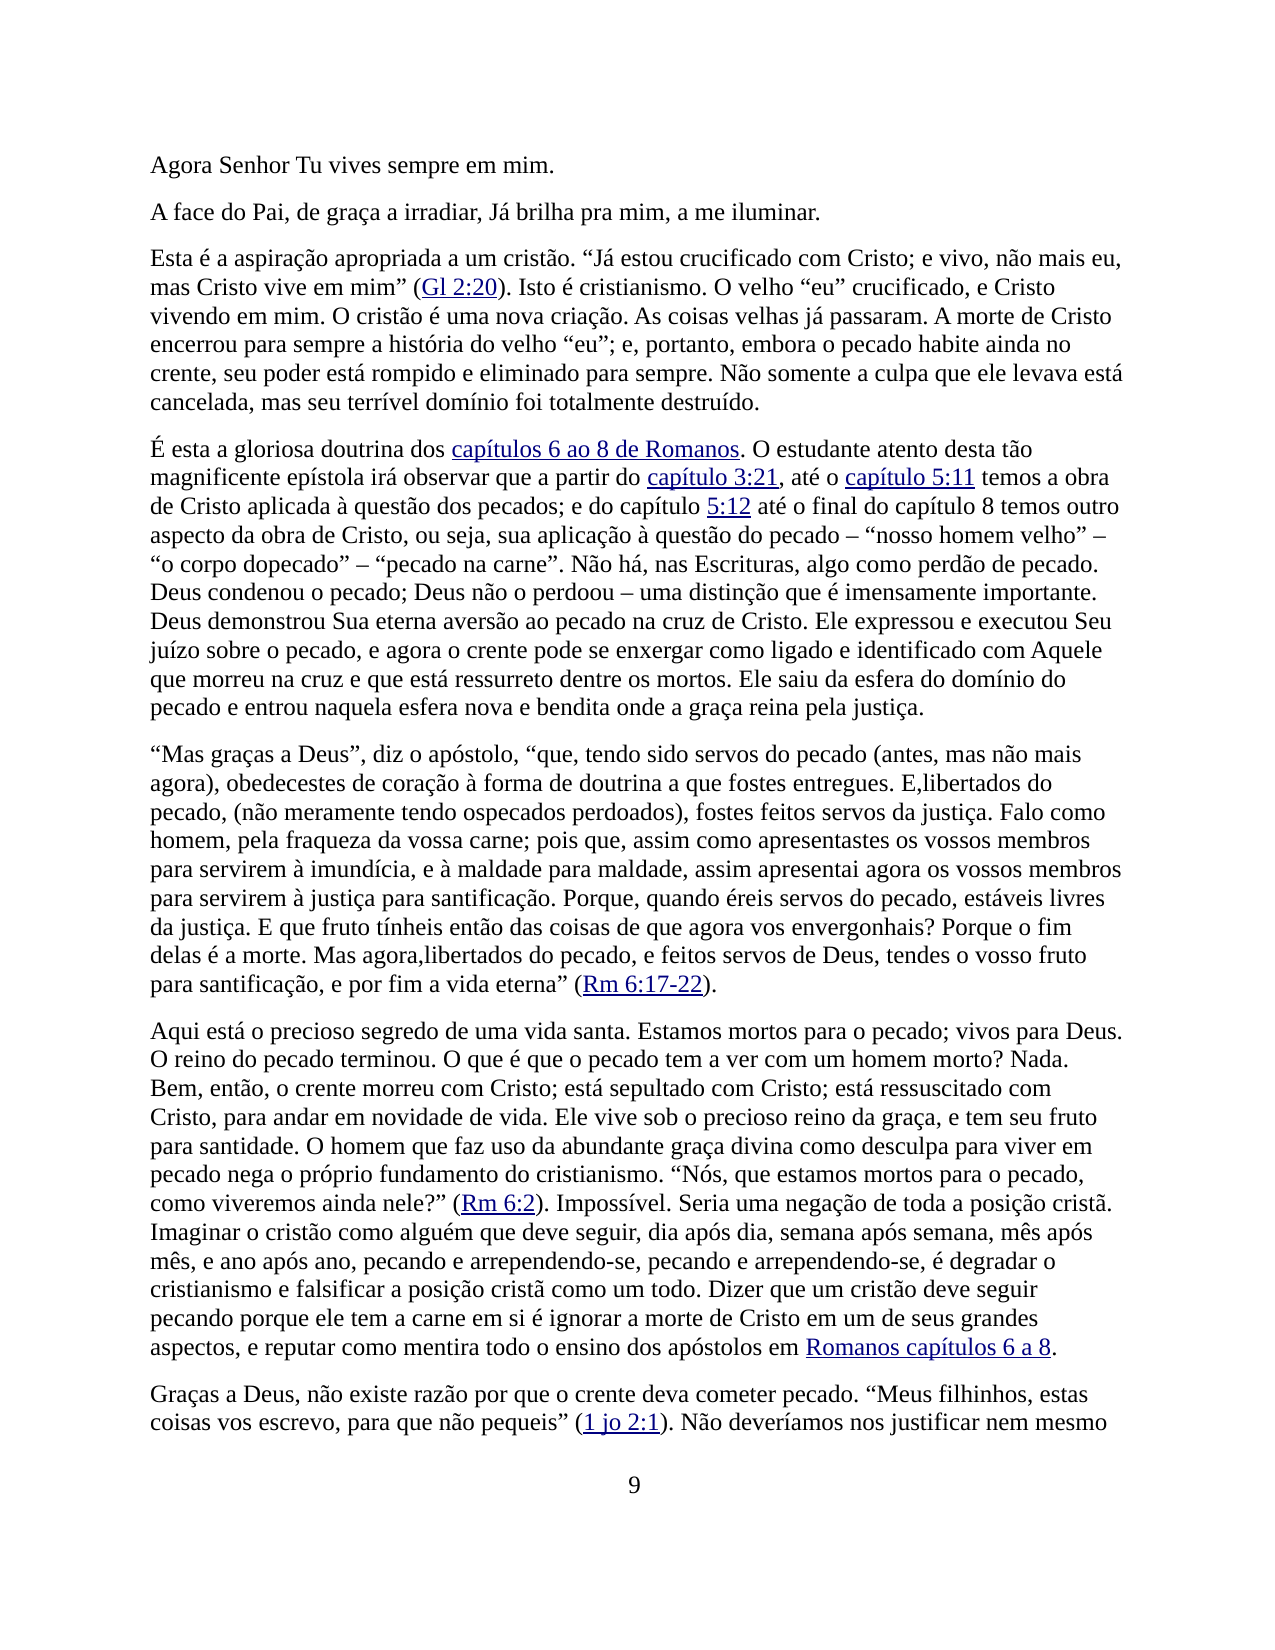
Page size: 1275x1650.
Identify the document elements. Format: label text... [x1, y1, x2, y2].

text Agora Senhor Tu vives sempre em mim. [150, 150, 1125, 179]
text “Mas graças a Deus”, diz o apóstolo, “que, tendo sido servos do pecado (antes, mas não mais agora), obedecestes de coração à forma de doutrina a que fostes entregues. E,libertados do pecado, (não meramente tendo ospecados perdoados), fostes feitos servos da justiça. Falo como homem, pela fraqueza da vossa carne; pois que, assim como apresentastes os vossos membros para servirem à imundícia, e à maldade para maldade, assim apresentai agora os vossos membros para servirem à justiça para santificação. Porque, quando éreis servos do pecado, estáveis livres da justiça. E que fruto tínheis então das coisas de que agora vos envergonhais? Porque o fim delas é a morte. Mas agora,libertados do pecado, e feitos servos de Deus, tendes o vosso fruto para santificação, e por fim a vida eterna” (Rm 6:17-22). [150, 739, 1125, 998]
text Aqui está o precioso segredo de uma vida santa. Estamos mortos para o pecado; vivos para Deus. O reino do pecado terminou. O que é que o pecado tem a ver com um homem morto? Nada. Bem, então, o crente morreu com Cristo; está sepultado com Cristo; está ressuscitado com Cristo, para andar em novidade de vida. Ele vive sob o precioso reino da graça, e tem seu fruto para santidade. O homem que faz uso da abundante graça divina como desculpa para viver em pecado nega o próprio fundamento do cristianismo. “Nós, que estamos mortos para o pecado, como viveremos ainda nele?” (Rm 6:2). Impossível. Seria uma negação de toda a posição cristã. Imaginar o cristão como alguém que deve seguir, dia após dia, semana após semana, mês após mês, e ano após ano, pecando e arrependendo-se, pecando e arrependendo-se, é degradar o cristianismo e falsificar a posição cristã como um todo. Dizer que um cristão deve seguir pecando porque ele tem a carne em si é ignorar a morte de Cristo em um de seus grandes aspectos, e reputar como mentira todo o ensino dos apóstolos em Romanos capítulos 6 a 8. [150, 1016, 1125, 1361]
text A face do Pai, de graça a irradiar, Já brilha pra mim, a me iluminar. [150, 197, 1125, 225]
text É esta a gloriosa doutrina dos capítulos 6 ao 8 de Romanos. O estudante atento desta tão magnificente epístola irá observar que a partir do capítulo 3:21, até o capítulo 5:11 temos a obra de Cristo aplicada à questão dos pecados; e do capítulo 5:12 até o final do capítulo 8 temos outro aspecto da obra de Cristo, ou seja, sua aplicação à questão do pecado – “nosso homem velho” – “o corpo dopecado” – “pecado na carne”. Não há, nas Escrituras, algo como perdão de pecado. Deus condenou o pecado; Deus não o perdoou – uma distinção que é imensamente importante. Deus demonstrou Sua eterna aversão ao pecado na cruz de Cristo. Ele expressou e executou Seu juízo sobre o pecado, e agora o crente pode se enxergar como ligado e identificado com Aquele que morreu na cruz e que está ressurreto dentre os mortos. Ele saiu da esfera do domínio do pecado e entrou naquela esfera nova e bendita onde a graça reina pela justiça. [150, 434, 1125, 721]
text Graças a Deus, não existe razão por que o crente deva cometer pecado. “Meus filhinhos, estas coisas vos escrevo, para que não pequeis” (1 jo 2:1). Não deveríamos nos justificar nem mesmo [150, 1379, 1125, 1436]
text Esta é a aspiração apropriada a um cristão. “Já estou crucificado com Cristo; e vivo, não mais eu, mas Cristo vive em mim” (Gl 2:20). Isto é cristianismo. O velho “eu” crucificado, e Cristo vivendo em mim. O cristão é uma nova criação. As coisas velhas já passaram. A morte de Cristo encerrou para sempre a história do velho “eu”; e, portanto, embora o pecado habite ainda no crente, seu poder está rompido e eliminado para sempre. Não somente a culpa que ele levava está cancelada, mas seu terrível domínio foi totalmente destruído. [150, 243, 1125, 416]
